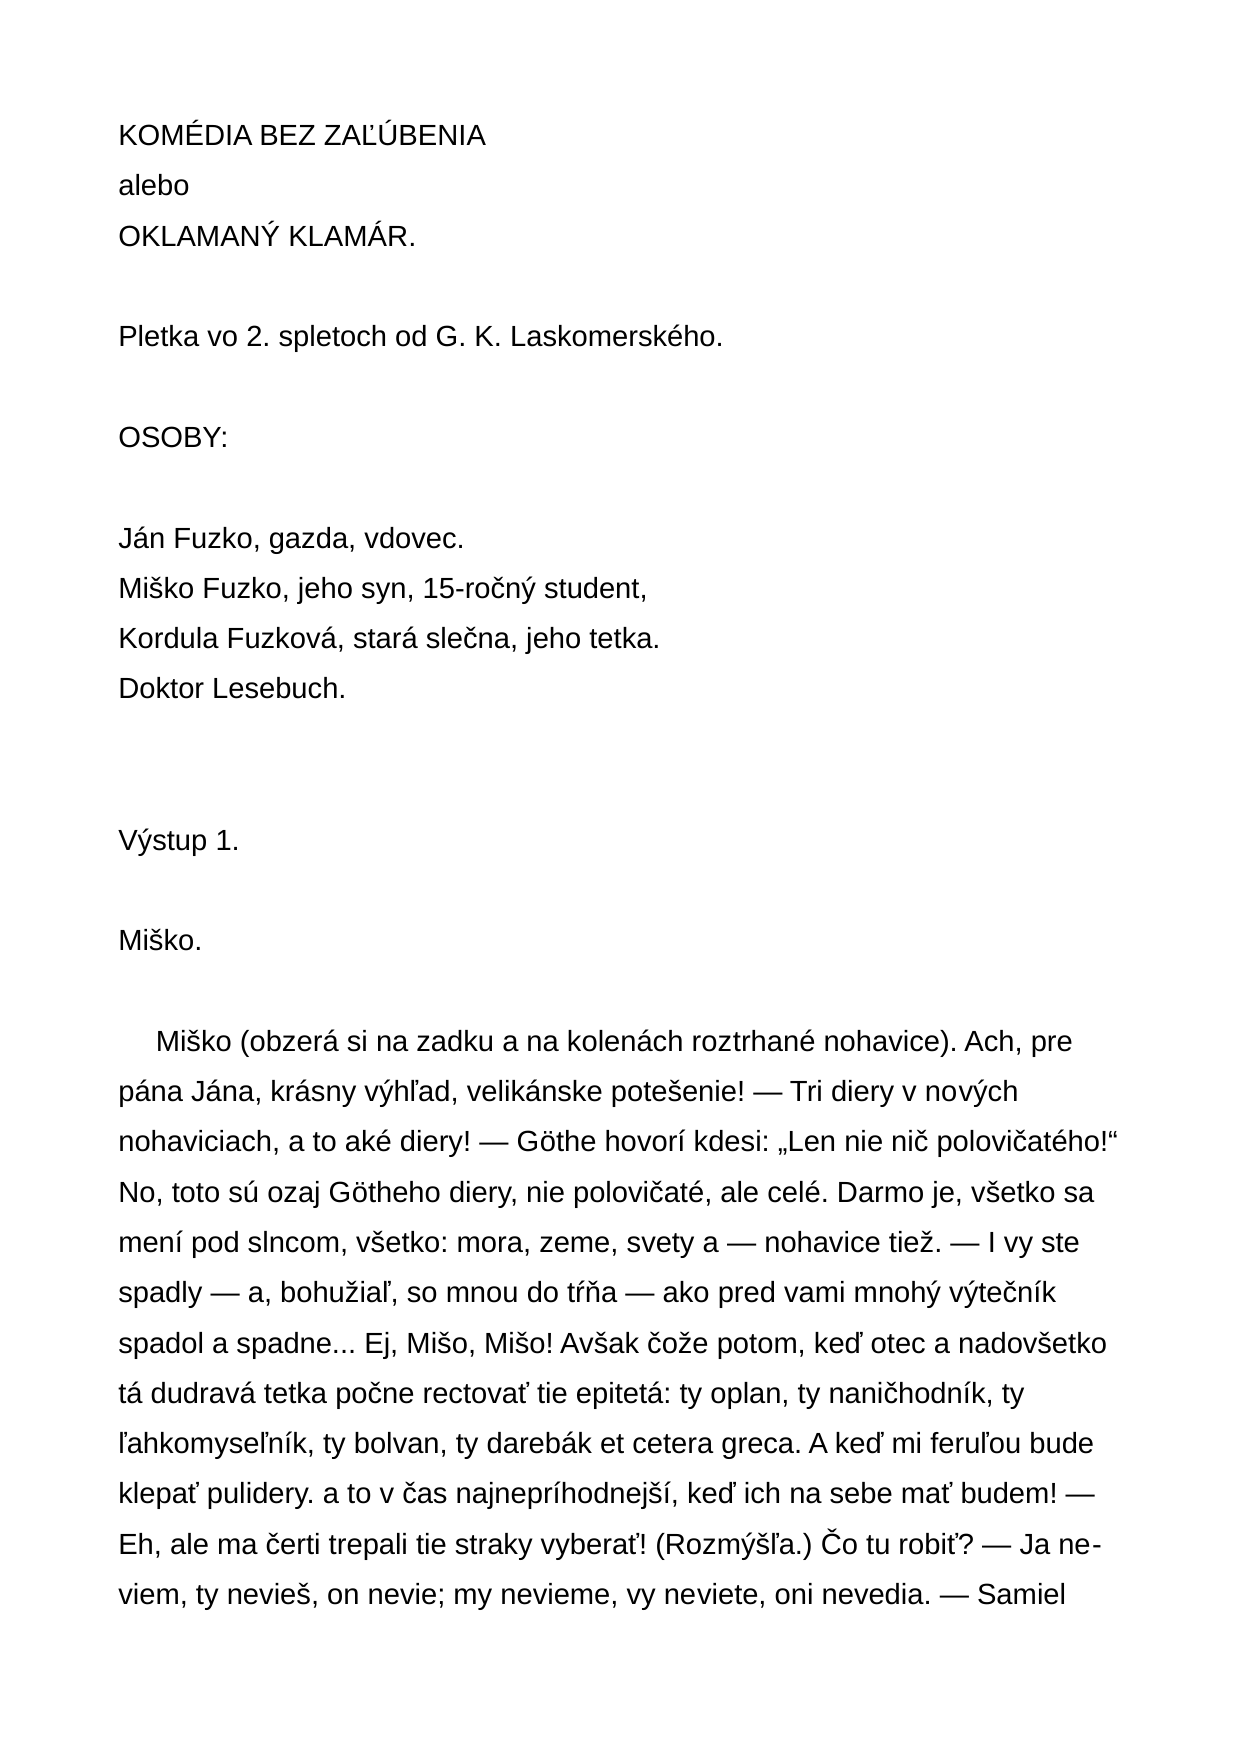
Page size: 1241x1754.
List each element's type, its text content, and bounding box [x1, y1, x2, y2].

text Ján Fuzko, gazda, vdovec. [118, 521, 1122, 554]
text Doktor Lesebuch. [118, 672, 1122, 705]
text Kordula Fuzková, stará slečna, jeho tetka. [118, 621, 1122, 655]
subtitle KOMÉDIA BEZ ZAĽÚBENIA [118, 118, 1122, 152]
text alebo [118, 168, 1122, 202]
text Miško. [118, 923, 1122, 957]
text Pletka vo 2. spletoch od G. K. Laskomerského. [118, 319, 1122, 353]
text Miško Fuzko, jeho syn, 15-ročný student, [118, 571, 1122, 604]
subtitle OKLAMANÝ KLAMÁR. [118, 219, 1122, 252]
text Miško (obzerá si na zadku a na kolenách roz­trhané nohavice). Ach, pre pána Jána, krásny výhľad, velikánske potešenie! — Tri diery v no­vých nohaviciach, a to aké diery! — Göthe ho­vorí kdesi: „Len nie nič polovičatého!“ No, toto sú ozaj Götheho diery, nie polovičaté, ale celé. Darmo je, všetko sa mení pod slncom, všetko: mora, zeme, svety a — nohavice tiež. — I vy ste spadly — a, bohužiaľ, so mnou do tŕňa — ako pred vami mnohý výtečník spadol a spadne... Ej, Mišo, Mišo! Avšak čože potom, keď otec a nadovšetko tá dudravá tetka počne rectovať tie epitetá: ty oplan, ty naničhodník, ty ľahkomyseľník, ty bolvan, ty darebák et cetera greca. A keď mi feruľou bude klepať pulidery. a to v čas najnepríhodnejší, keď ich na sebe mať budem! — Eh, ale ma čerti trepali tie straky vyberať! (Rozmýšľa.) Čo tu robiť? — Ja ne­viem, ty nevieš, on nevie; my nevieme, vy ne­viete, oni nevedia. — Samiel [118, 1024, 1122, 1611]
text OSOBY: [118, 420, 1122, 453]
text Výstup 1. [118, 822, 1122, 856]
